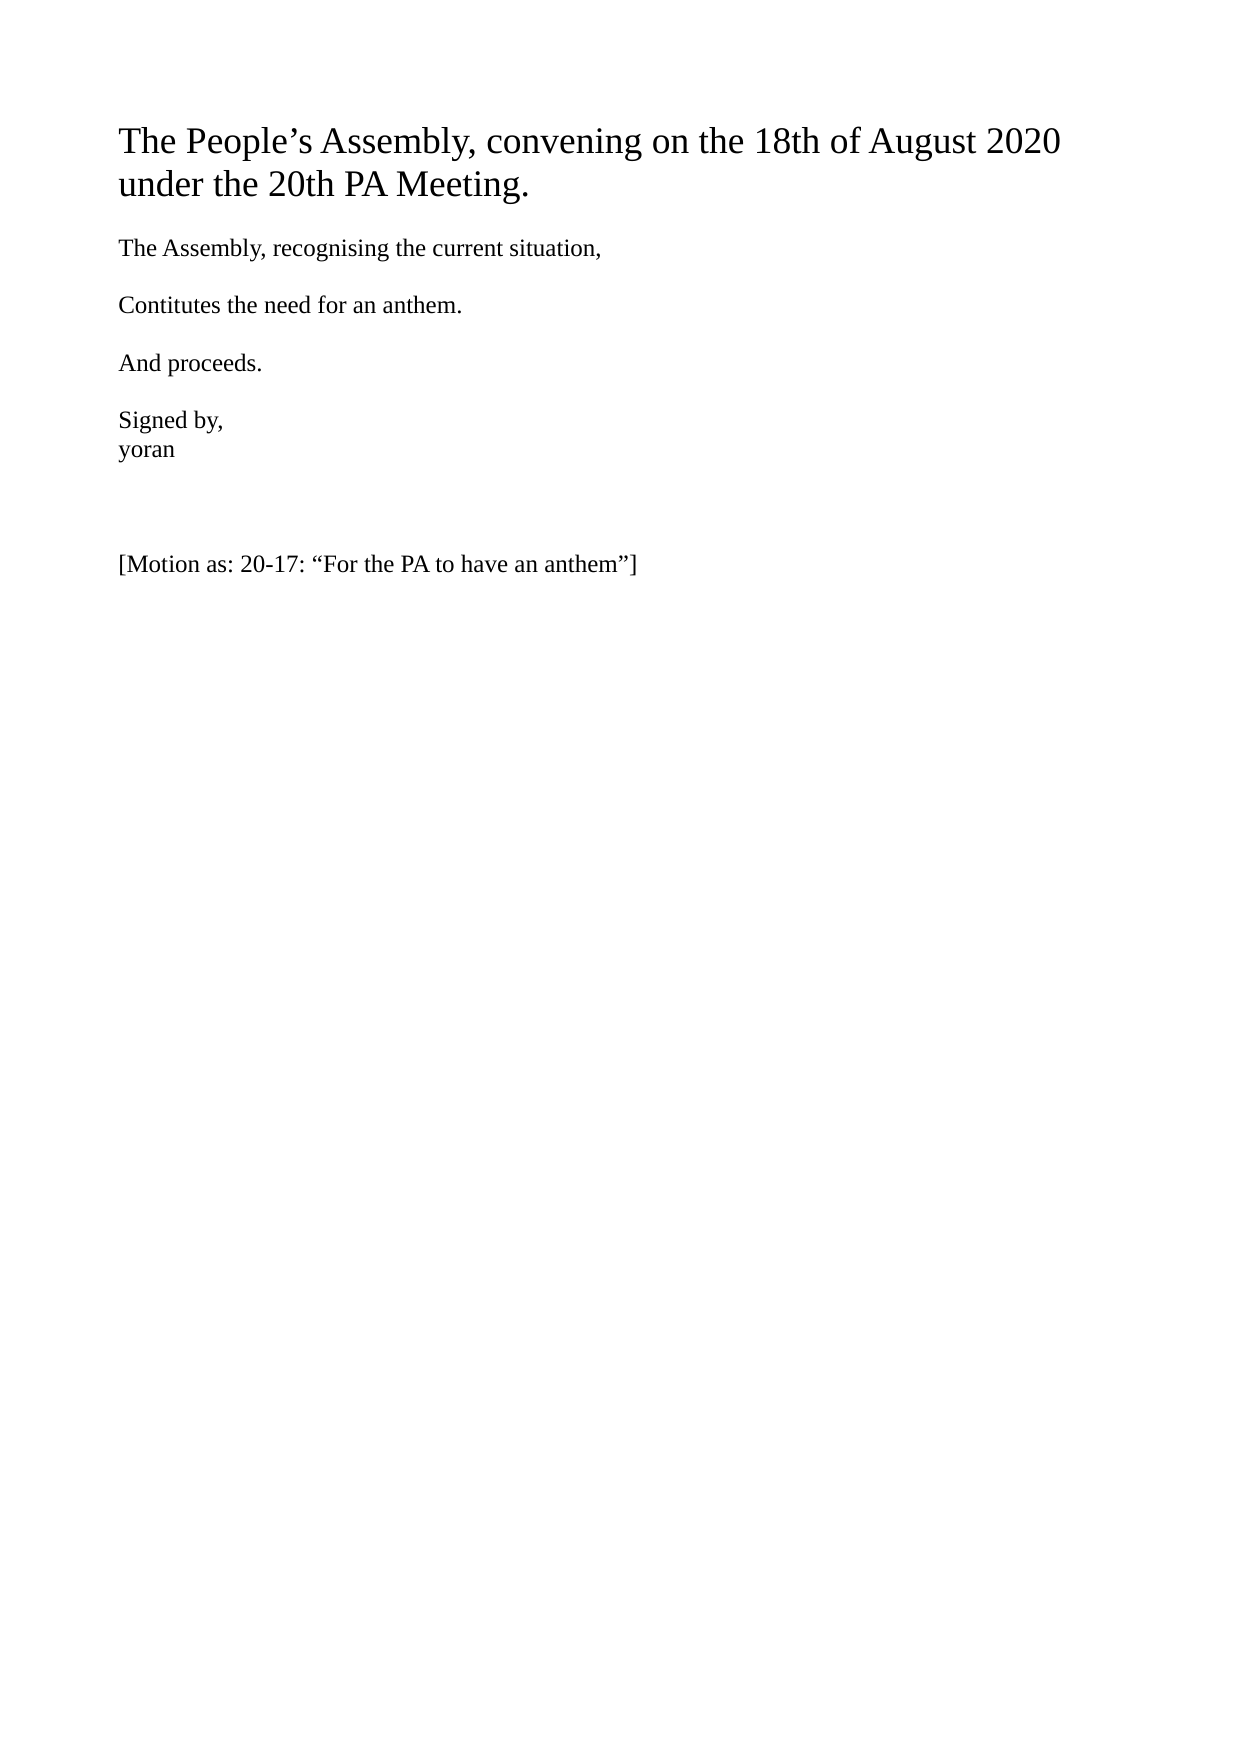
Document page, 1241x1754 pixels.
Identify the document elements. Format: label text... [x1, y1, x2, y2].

text Signed by, [118, 406, 1122, 434]
text The Assembly, recognising the current situation, [118, 233, 1122, 262]
text The People’s Assembly, convening on the 18th of August 2020 under the 20th PA Meeting. [118, 118, 1122, 204]
text And proceeds. [118, 348, 1122, 377]
text [Motion as: 20-17: “For the PA to have an anthem”] [118, 549, 1122, 578]
text Contitutes the need for an anthem. [118, 291, 1122, 319]
text yoran [118, 434, 1122, 463]
